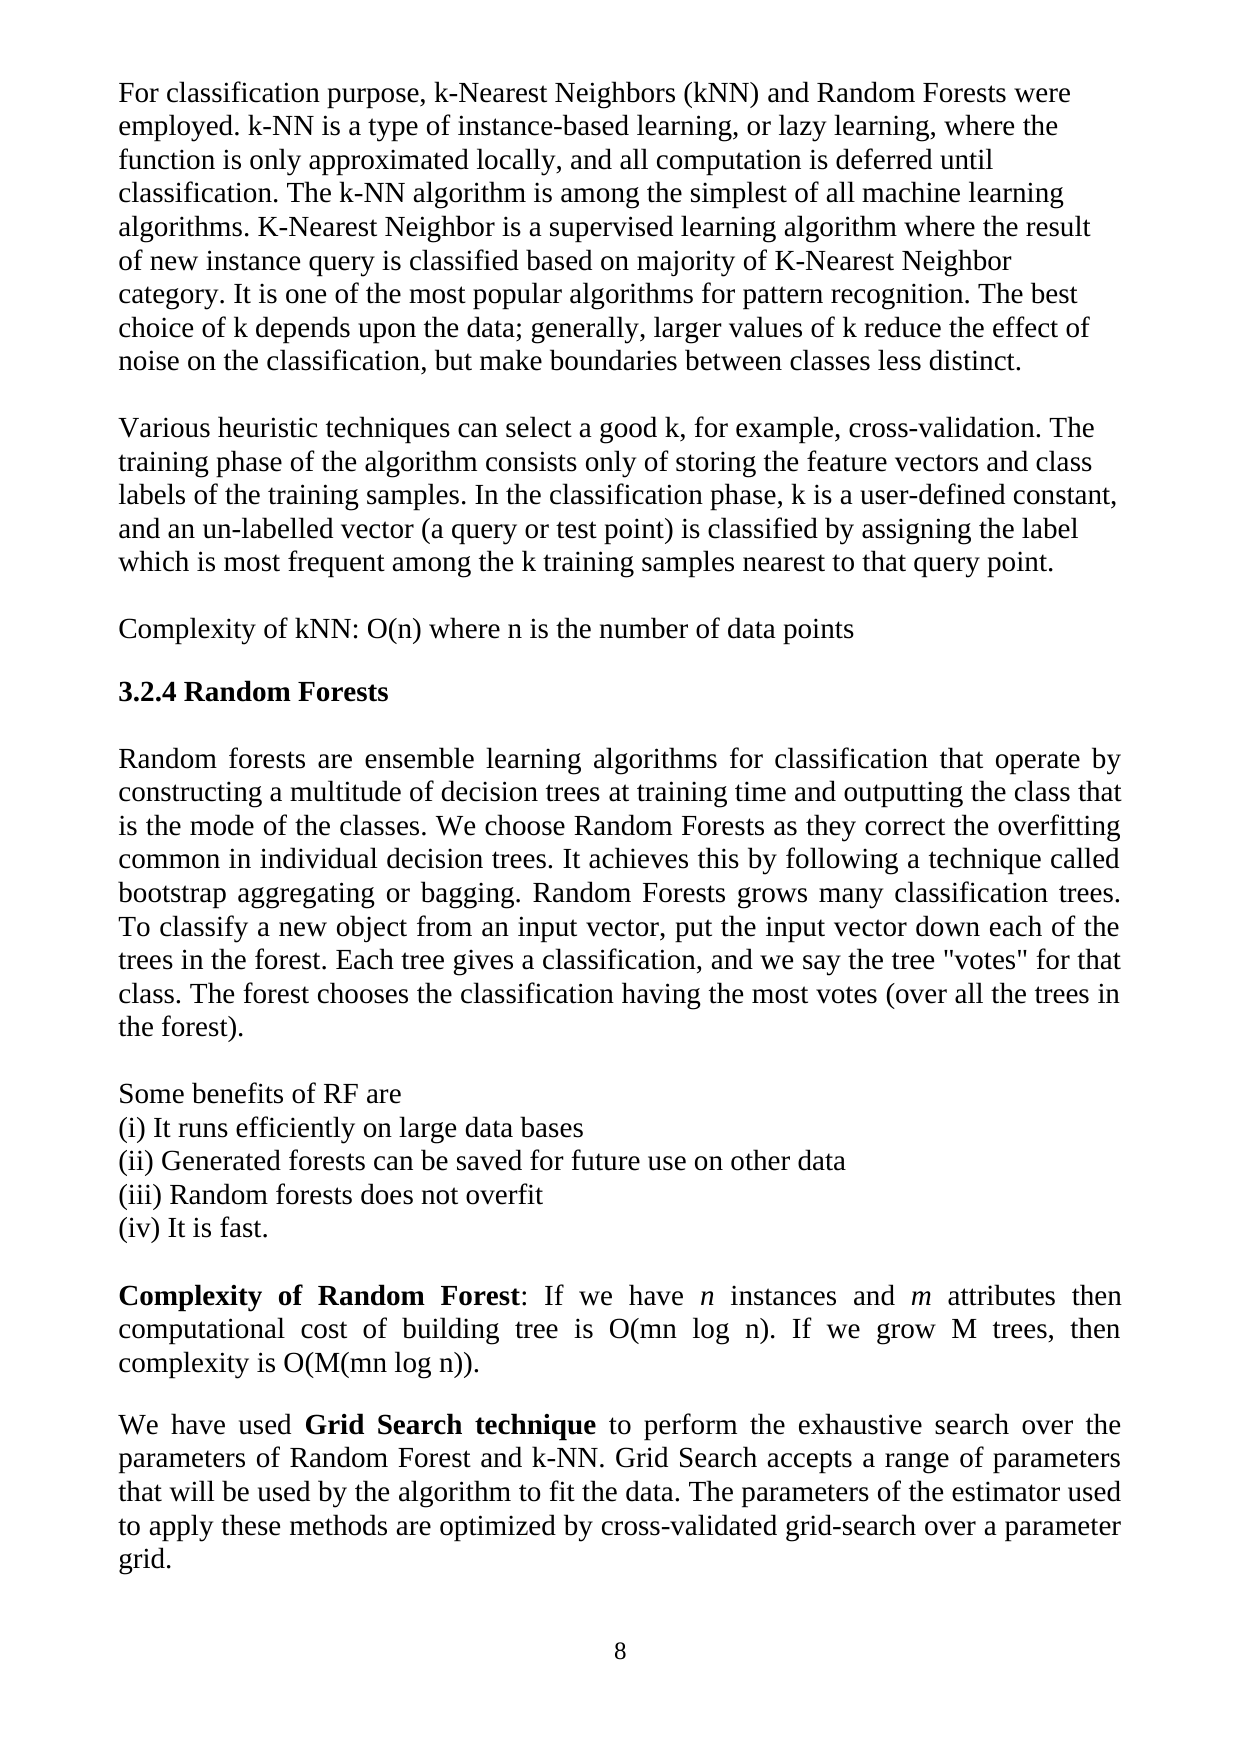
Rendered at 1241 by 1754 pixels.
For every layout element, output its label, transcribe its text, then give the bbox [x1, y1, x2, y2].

text Complexity of Random Forest: If we have n instances and m attributes then computational cost of building tree is O(mn log n). If we grow M trees, then complexity is O(M(mn log n)). [118, 1278, 1122, 1378]
text Various heuristic techniques can select a good k, for example, cross-validation. The training phase of the algorithm consists only of storing the feature vectors and class labels of the training samples. In the classification phase, k is a user-defined constant, and an un-labelled vector (a query or test point) is classified by assigning the label which is most frequent among the k training samples nearest to that query point. [118, 410, 1122, 578]
text Complexity of kNN: O(n) where n is the number of data points [118, 612, 1122, 645]
text Random forests are ensemble learning algorithms for classification that operate by constructing a multitude of decision trees at training time and outputting the class that is the mode of the classes. We choose Random Forests as they correct the overfitting common in individual decision trees. It achieves this by following a technique called bootstrap aggregating or bagging. Random Forests grows many classification trees. To classify a new object from an input vector, put the input vector down each of the trees in the forest. Each tree gives a classification, and we say the tree "votes" for that class. The forest chooses the classification having the most votes (over all the trees in the forest). [118, 741, 1122, 1043]
text For classification purpose, k-Nearest Neighbors (kNN) and Random Forests were employed. k-NN is a type of instance-based learning, or lazy learning, where the function is only approximated locally, and all computation is deferred until classification. The k-NN algorithm is among the simplest of all machine learning algorithms. K-Nearest Neighbor is a supervised learning algorithm where the result of new instance query is classified based on majority of K-Nearest Neighbor category. It is one of the most popular algorithms for pattern recognition. The best choice of k depends upon the data; generally, larger values of k reduce the effect of noise on the classification, but make boundaries between classes less distinct. [118, 75, 1122, 377]
text (iii) Random forests does not overfit [118, 1177, 1122, 1211]
text (iv) It is fast. [118, 1211, 1122, 1244]
text 3.2.4 Random Forests [118, 674, 1122, 707]
text We have used Grid Search technique to perform the exhaustive search over the parameters of Random Forest and k-NN. Grid Search accepts a range of parameters that will be used by the algorithm to fit the data. The parameters of the estimator used to apply these methods are optimized by cross-validated grid-search over a parameter grid. [118, 1407, 1122, 1575]
text Some benefits of RF are [118, 1076, 1122, 1110]
text (ii) Generated forests can be saved for future use on other data [118, 1143, 1122, 1177]
text (i) It runs efficiently on large data bases [118, 1110, 1122, 1143]
